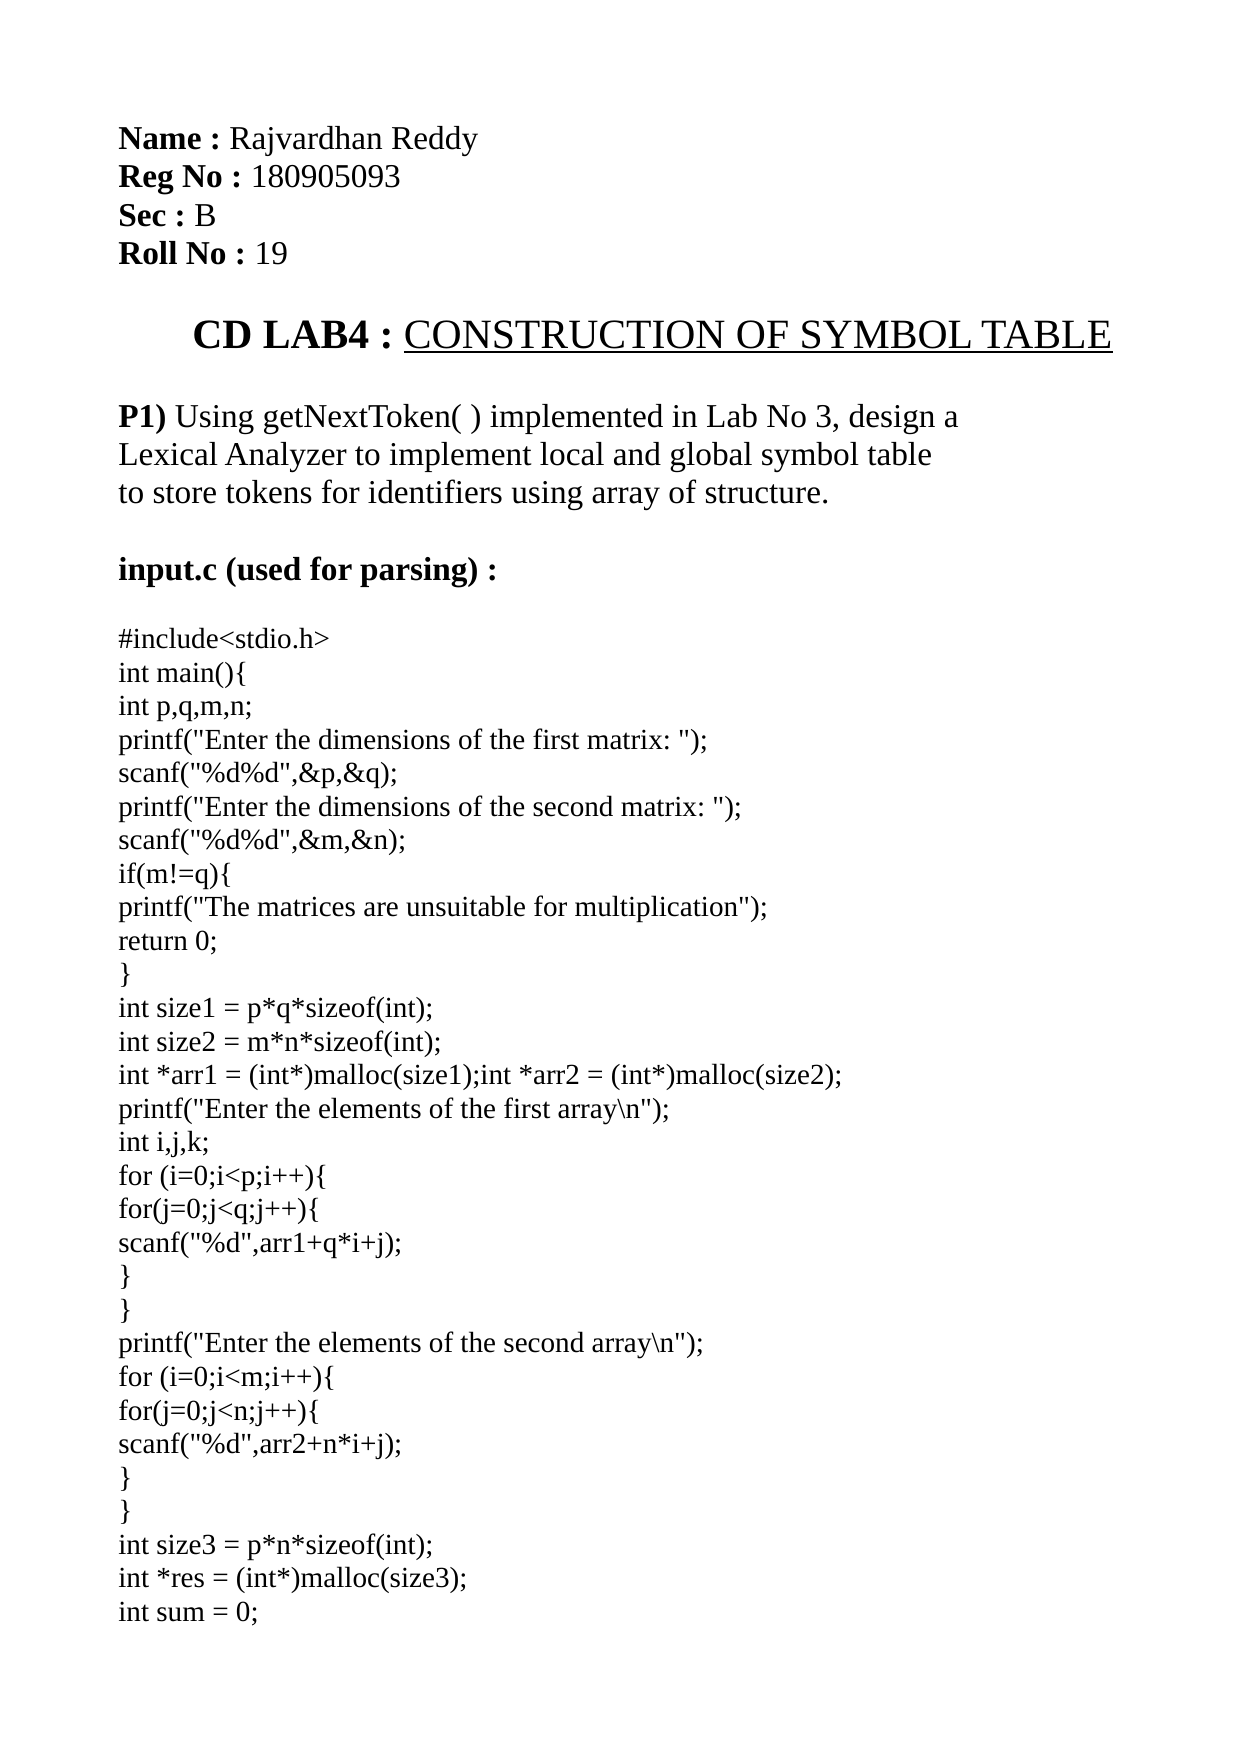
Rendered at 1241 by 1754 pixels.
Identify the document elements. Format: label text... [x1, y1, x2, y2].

text Roll No : 19 [118, 233, 1122, 271]
text int size3 = p*n*sizeof(int); [118, 1527, 1122, 1560]
text } [118, 1493, 1122, 1527]
text printf("Enter the dimensions of the first matrix: "); [118, 722, 1122, 755]
text int p,q,m,n; [118, 688, 1122, 722]
text printf("Enter the elements of the second array\n"); [118, 1326, 1122, 1359]
text Reg No : 180905093 [118, 156, 1122, 195]
text } [118, 1258, 1122, 1292]
text int size2 = m*n*sizeof(int); [118, 1024, 1122, 1057]
text Sec : B [118, 195, 1122, 233]
text int sum = 0; [118, 1594, 1122, 1627]
text P1) Using getNextToken( ) implemented in Lab No 3, design a [118, 396, 1122, 434]
text printf("Enter the dimensions of the second matrix: "); [118, 789, 1122, 822]
text printf("Enter the elements of the first array\n"); [118, 1091, 1122, 1124]
text #include<stdio.h> [118, 621, 1122, 655]
text Lexical Analyzer to implement local and global symbol table [118, 434, 1122, 473]
text int *arr1 = (int*)malloc(size1);int *arr2 = (int*)malloc(size2); [118, 1057, 1122, 1091]
text printf("The matrices are unsuitable for multiplication"); [118, 889, 1122, 923]
text scanf("%d",arr2+n*i+j); [118, 1426, 1122, 1460]
text } [118, 1292, 1122, 1326]
text Name : Rajvardhan Reddy [118, 118, 1122, 156]
text int *res = (int*)malloc(size3); [118, 1560, 1122, 1594]
text return 0; [118, 923, 1122, 957]
text CD LAB4 : CONSTRUCTION OF SYMBOL TABLE [118, 310, 1122, 358]
text for (i=0;i<p;i++){ [118, 1158, 1122, 1191]
text input.c (used for parsing) : [118, 549, 1122, 588]
text for(j=0;j<q;j++){ [118, 1191, 1122, 1225]
text for (i=0;i<m;i++){ [118, 1359, 1122, 1393]
text for(j=0;j<n;j++){ [118, 1393, 1122, 1426]
text if(m!=q){ [118, 856, 1122, 889]
text } [118, 957, 1122, 990]
text int i,j,k; [118, 1124, 1122, 1158]
text scanf("%d%d",&m,&n); [118, 822, 1122, 856]
text scanf("%d",arr1+q*i+j); [118, 1225, 1122, 1258]
text to store tokens for identifiers using array of structure. [118, 473, 1122, 511]
text scanf("%d%d",&p,&q); [118, 755, 1122, 789]
text int main(){ [118, 655, 1122, 688]
text } [118, 1460, 1122, 1493]
text int size1 = p*q*sizeof(int); [118, 990, 1122, 1024]
